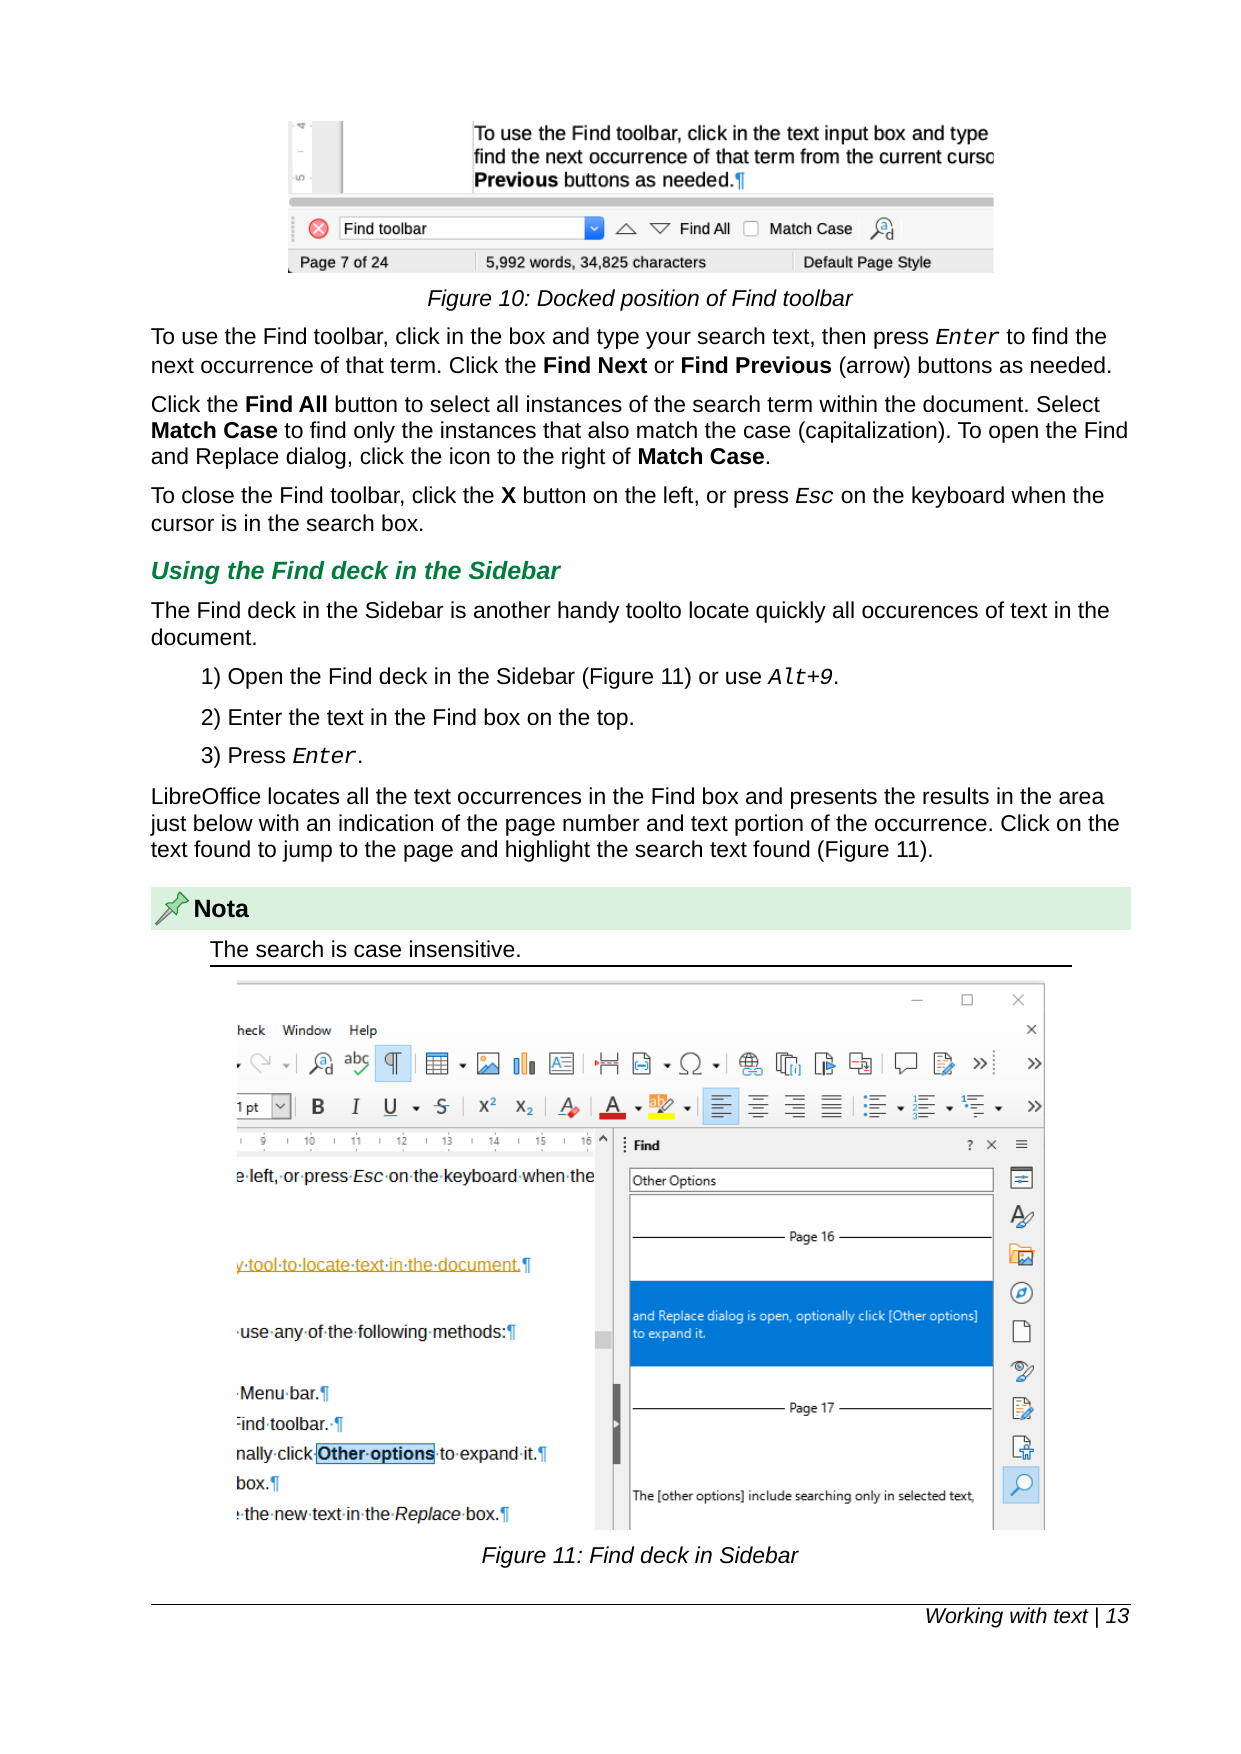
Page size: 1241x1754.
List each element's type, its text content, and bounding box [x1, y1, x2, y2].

list Press Enter. [227, 742, 1131, 771]
text LibreOffice locates all the text occurrences in the Find box and presents the results in the area just below with an indication of the page number and text portion of the occurrence. Click on the text found to jump to the page and highlight the search text found (Figure 11). [151, 783, 1131, 862]
text Figure 10: Docked position of Find toolbar [288, 284, 994, 311]
list The Find deck in the Sidebar is another handy toolto locate quickly all occurences of text in the document. [151, 597, 1131, 650]
list Enter the text in the Find box on the top. [227, 703, 1131, 730]
text Figure 11: Find deck in Sidebar [237, 1542, 1045, 1568]
subtitle Using the Find deck in the Sidebar [151, 556, 1131, 585]
list Open the Find deck in the Sidebar (Figure 11) or use Alt+9. [227, 663, 1131, 691]
text To close the Find toolbar, click the X button on the left, or press Esc on the keyboard when the cursor is in the search box. [151, 482, 1131, 537]
picture [288, 121, 994, 273]
text Click the Find All button to select all instances of the search term within the document. Select Match Case to find only the instances that also match the case (capitalization). To open the Find and Replace dialog, click the icon to the right of Match Case. [151, 391, 1131, 469]
picture [236, 980, 1045, 1530]
text The search is case insensitive. [209, 936, 1072, 967]
text To use the Find toolbar, click in the box and type your search text, then press Enter to find the next occurrence of that term. Click the Find Next or Find Previous (arrow) buttons as needed. [151, 323, 1131, 378]
subtitle Nota [151, 887, 1131, 930]
